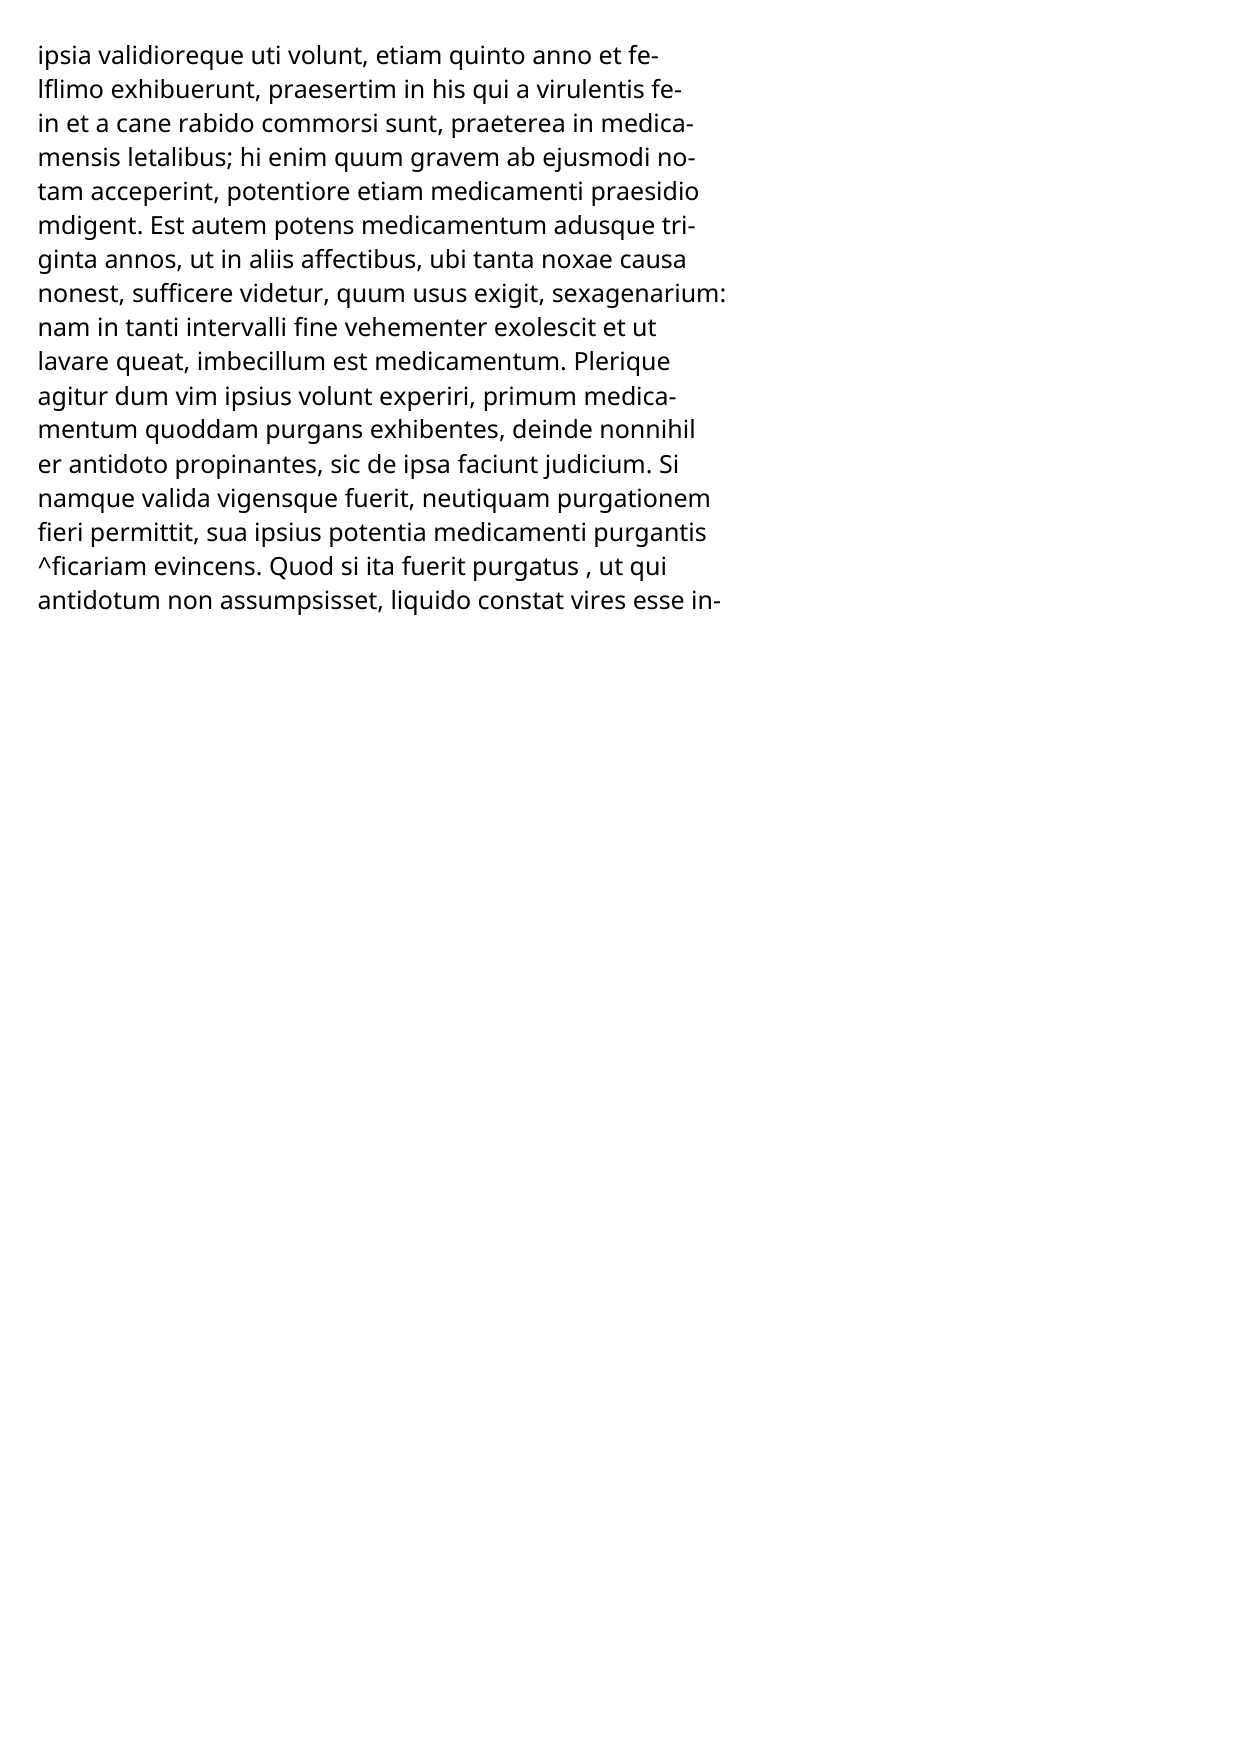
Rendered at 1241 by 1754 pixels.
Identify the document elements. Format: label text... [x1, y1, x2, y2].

text ipsia validioreque uti volunt, etiam quinto anno et fe- lflimo exhibuerunt, praesertim in his qui a virulentis fe- in et a cane rabido commorsi sunt, praeterea in medica- mensis letalibus; hi enim quum gravem ab ejusmodi no- tam acceperint, potentiore etiam medicamenti praesidio mdigent. Est autem potens medicamentum adusque tri- ginta annos, ut in aliis affectibus, ubi tanta noxae causa nonest, sufficere videtur, quum usus exigit, sexagenarium: nam in tanti intervalli fine vehementer exolescit et ut lavare queat, imbecillum est medicamentum. Plerique agitur dum vim ipsius volunt experiri, primum medica- mentum quoddam purgans exhibentes, deinde nonnihil er antidoto propinantes, sic de ipsa faciunt judicium. Si namque valida vigensque fuerit, neutiquam purgationem fieri permittit, sua ipsius potentia medicamenti purgantis ^ficariam evincens. Quod si ita fuerit purgatus , ut qui antidotum non assumpsisset, liquido constat vires esse in- [37, 37, 1203, 617]
